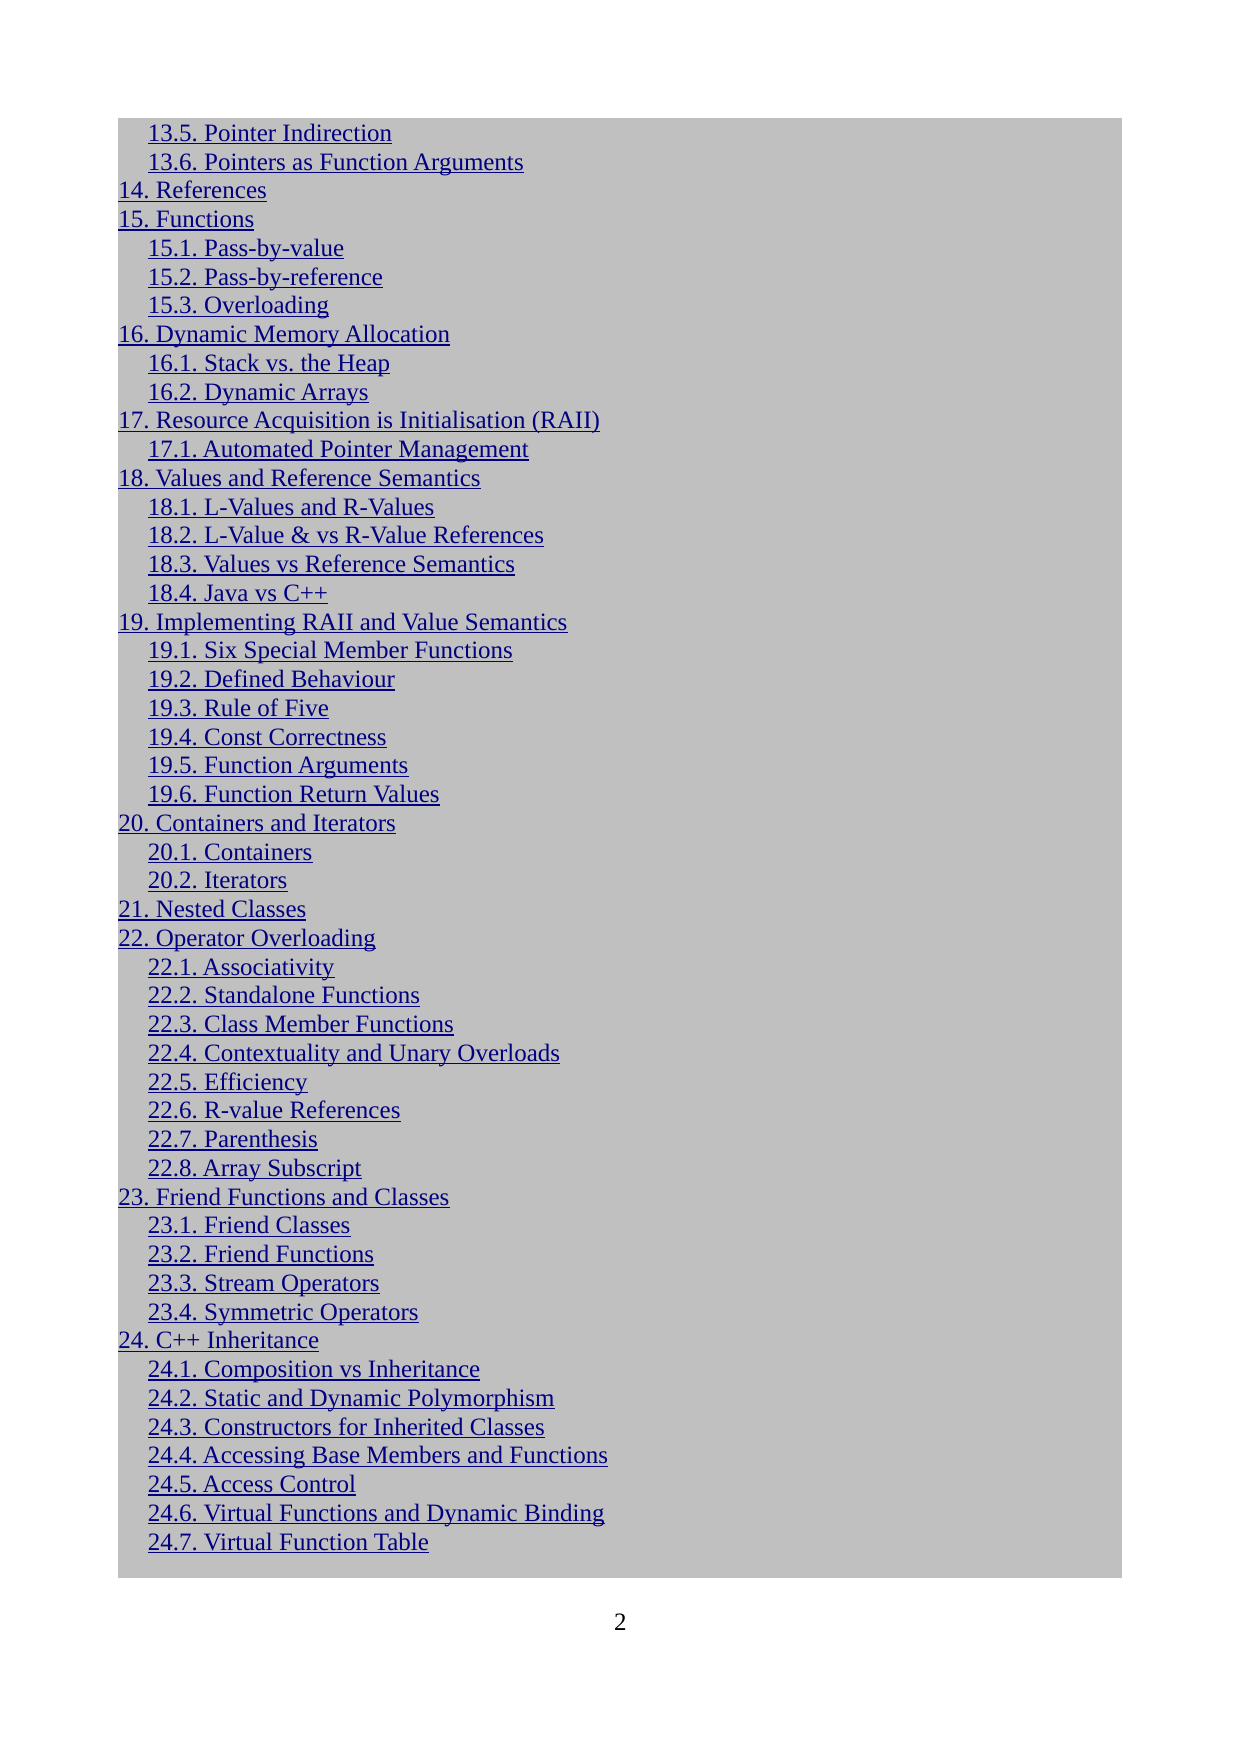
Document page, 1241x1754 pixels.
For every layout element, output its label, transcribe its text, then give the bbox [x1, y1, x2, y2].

text 16.2. Dynamic Arrays [148, 377, 1122, 406]
text 15. Functions [118, 204, 1122, 233]
text 24.7. Virtual Function Table [148, 1527, 1122, 1556]
text 19.6. Function Return Values [148, 779, 1122, 808]
text 16. Dynamic Memory Allocation [118, 319, 1122, 348]
text 18.2. L-Value & vs R-Value References [148, 521, 1122, 549]
text 22.6. R-value References [148, 1096, 1122, 1124]
text 23.1. Friend Classes [148, 1211, 1122, 1239]
text 23. Friend Functions and Classes [118, 1182, 1122, 1211]
text 15.2. Pass-by-reference [148, 262, 1122, 291]
text 19.3. Rule of Five [148, 693, 1122, 722]
text 17.1. Automated Pointer Management [148, 434, 1122, 463]
text 24.4. Accessing Base Members and Functions [148, 1441, 1122, 1469]
text 13.6. Pointers as Function Arguments [148, 147, 1122, 176]
text 16.1. Stack vs. the Heap [148, 348, 1122, 377]
text 20.2. Iterators [148, 866, 1122, 894]
text 18.4. Java vs C++ [148, 578, 1122, 607]
text 15.3. Overloading [148, 291, 1122, 319]
text 22.1. Associativity [148, 952, 1122, 981]
text 19.5. Function Arguments [148, 751, 1122, 779]
text 20. Containers and Iterators [118, 808, 1122, 837]
text 24.2. Static and Dynamic Polymorphism [148, 1383, 1122, 1412]
text 14. References [118, 176, 1122, 204]
text 17. Resource Acquisition is Initialisation (RAII) [118, 406, 1122, 434]
text 19.2. Defined Behaviour [148, 664, 1122, 693]
text 23.2. Friend Functions [148, 1239, 1122, 1268]
text 22.4. Contextuality and Unary Overloads [148, 1038, 1122, 1067]
text 21. Nested Classes [118, 894, 1122, 923]
text 15.1. Pass-by-value [148, 233, 1122, 262]
text 22.2. Standalone Functions [148, 981, 1122, 1009]
text 18.1. L-Values and R-Values [148, 492, 1122, 521]
text 19.1. Six Special Member Functions [148, 636, 1122, 664]
text 22. Operator Overloading [118, 923, 1122, 952]
text 24.5. Access Control [148, 1469, 1122, 1498]
text 19.4. Const Correctness [148, 722, 1122, 751]
text 22.7. Parenthesis [148, 1124, 1122, 1153]
text 23.4. Symmetric Operators [148, 1297, 1122, 1326]
text 18. Values and Reference Semantics [118, 463, 1122, 492]
text 19. Implementing RAII and Value Semantics [118, 607, 1122, 636]
text 22.5. Efficiency [148, 1067, 1122, 1096]
text 24. C++ Inheritance [118, 1326, 1122, 1354]
text 24.3. Constructors for Inherited Classes [148, 1412, 1122, 1441]
text 20.1. Containers [148, 837, 1122, 866]
text 24.1. Composition vs Inheritance [148, 1354, 1122, 1383]
text 13.5. Pointer Indirection [148, 118, 1122, 147]
text 22.8. Array Subscript [148, 1153, 1122, 1182]
text 24.6. Virtual Functions and Dynamic Binding [148, 1498, 1122, 1527]
text 23.3. Stream Operators [148, 1268, 1122, 1297]
text 22.3. Class Member Functions [148, 1009, 1122, 1038]
text 18.3. Values vs Reference Semantics [148, 549, 1122, 578]
